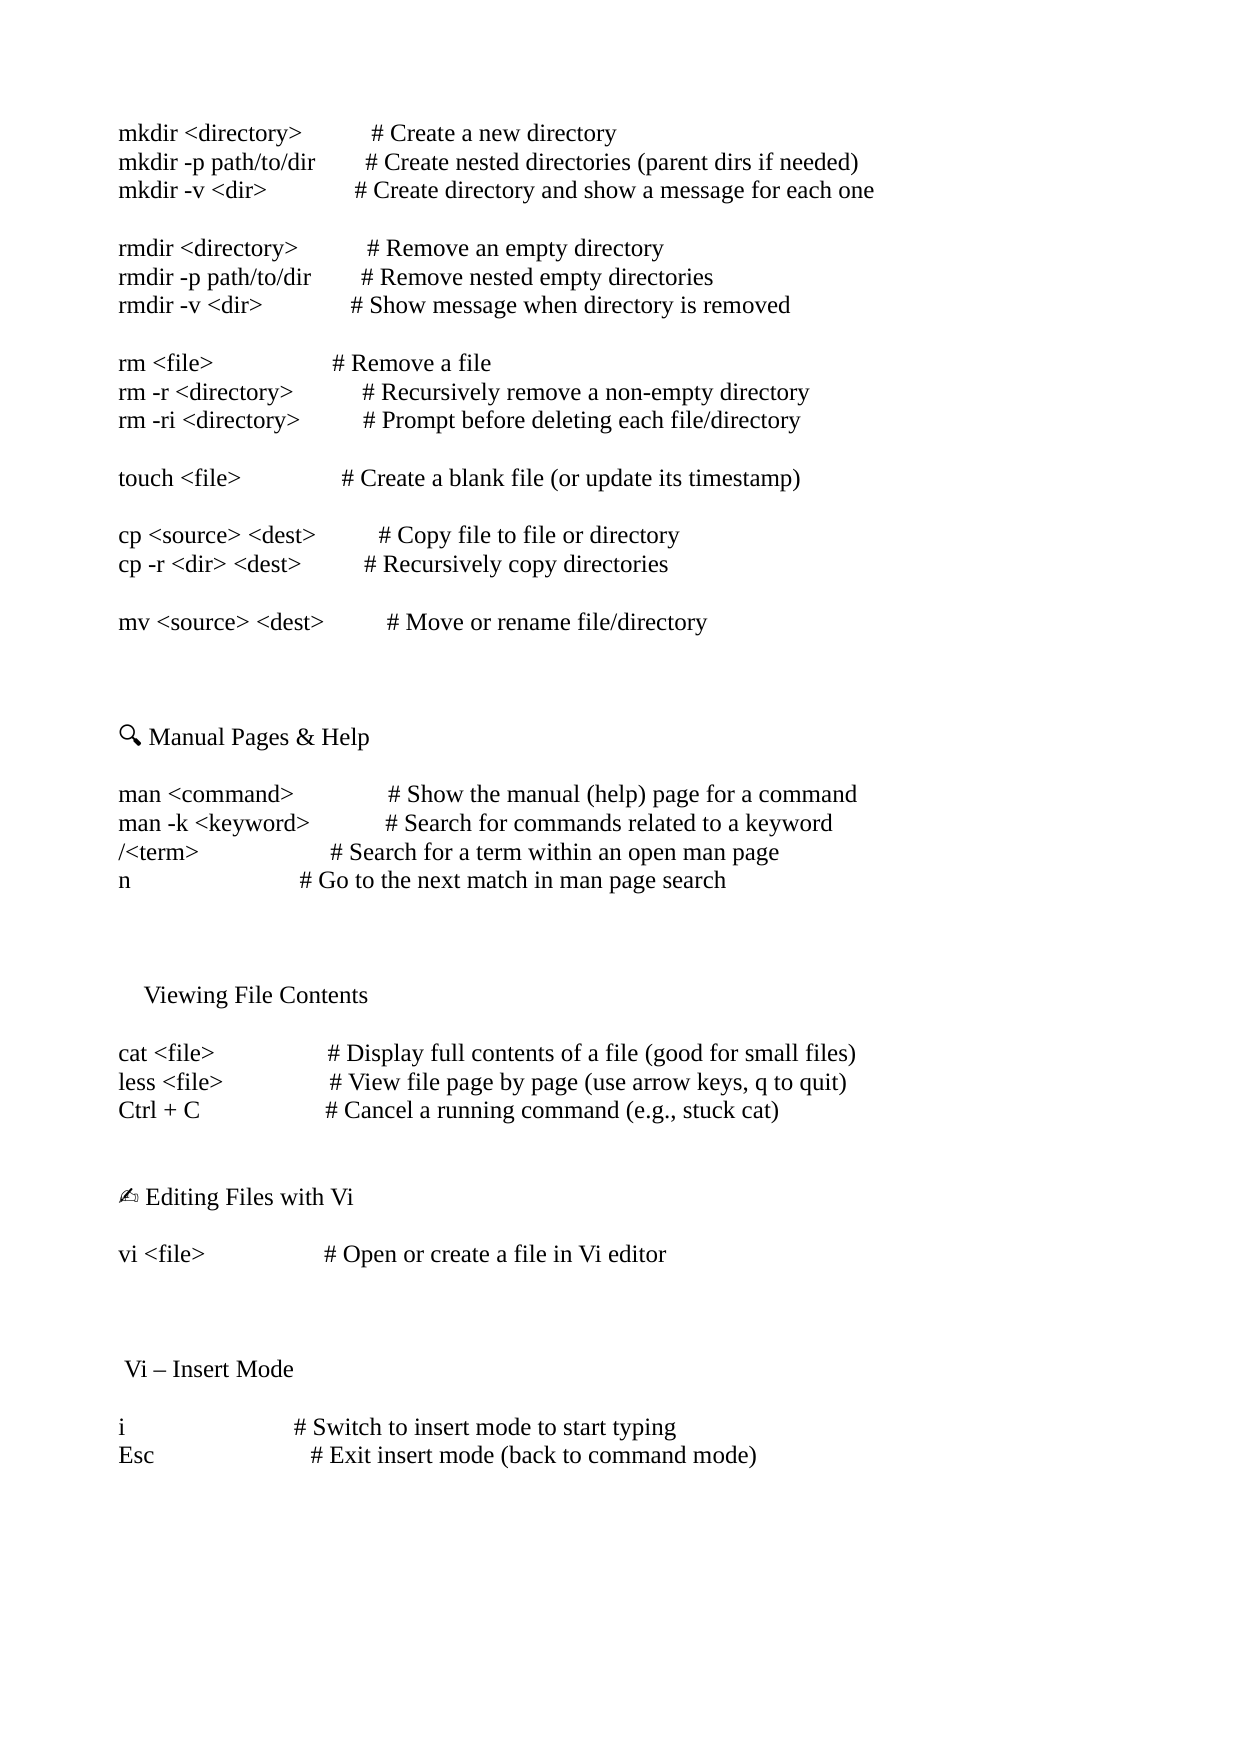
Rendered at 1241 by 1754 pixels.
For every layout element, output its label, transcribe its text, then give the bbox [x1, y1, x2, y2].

text Esc # Exit insert mode (back to command mode) [118, 1441, 1122, 1469]
text ✍️ Editing Files with Vi [118, 1153, 1122, 1211]
text 🔍 Manual Pages & Help [118, 664, 1122, 751]
text 🖊️ Vi – Insert Mode [118, 1297, 1122, 1383]
text rmdir <directory> # Remove an empty directory [118, 233, 1122, 262]
text rmdir -p path/to/dir # Remove nested empty directories [118, 262, 1122, 291]
text cp -r <dir> <dest> # Recursively copy directories [118, 549, 1122, 578]
text cat <file> # Display full contents of a file (good for small files) [118, 1038, 1122, 1067]
text vi <file> # Open or create a file in Vi editor [118, 1239, 1122, 1268]
text rmdir -v <dir> # Show message when directory is removed [118, 291, 1122, 319]
text rm -ri <directory> # Prompt before deleting each file/directory [118, 406, 1122, 434]
text cp <source> <dest> # Copy file to file or directory [118, 521, 1122, 549]
text 📄 Viewing File Contents [118, 923, 1122, 1009]
text [118, 1498, 1122, 1584]
text less <file> # View file page by page (use arrow keys, q to quit) [118, 1067, 1122, 1096]
text rm -r <directory> # Recursively remove a non-empty directory [118, 377, 1122, 406]
text man <command> # Show the manual (help) page for a command [118, 779, 1122, 808]
text mkdir -p path/to/dir # Create nested directories (parent dirs if needed) [118, 147, 1122, 176]
text mkdir -v <dir> # Create directory and show a message for each one [118, 176, 1122, 204]
text touch <file> # Create a blank file (or update its timestamp) [118, 463, 1122, 492]
text i # Switch to insert mode to start typing [118, 1412, 1122, 1441]
text /<term> # Search for a term within an open man page [118, 837, 1122, 866]
text mkdir <directory> # Create a new directory [118, 118, 1122, 147]
text rm <file> # Remove a file [118, 348, 1122, 377]
text mv <source> <dest> # Move or rename file/directory [118, 607, 1122, 636]
text man -k <keyword> # Search for commands related to a keyword [118, 808, 1122, 837]
text n # Go to the next match in man page search [118, 866, 1122, 894]
text Ctrl + C # Cancel a running command (e.g., stuck cat) [118, 1096, 1122, 1124]
